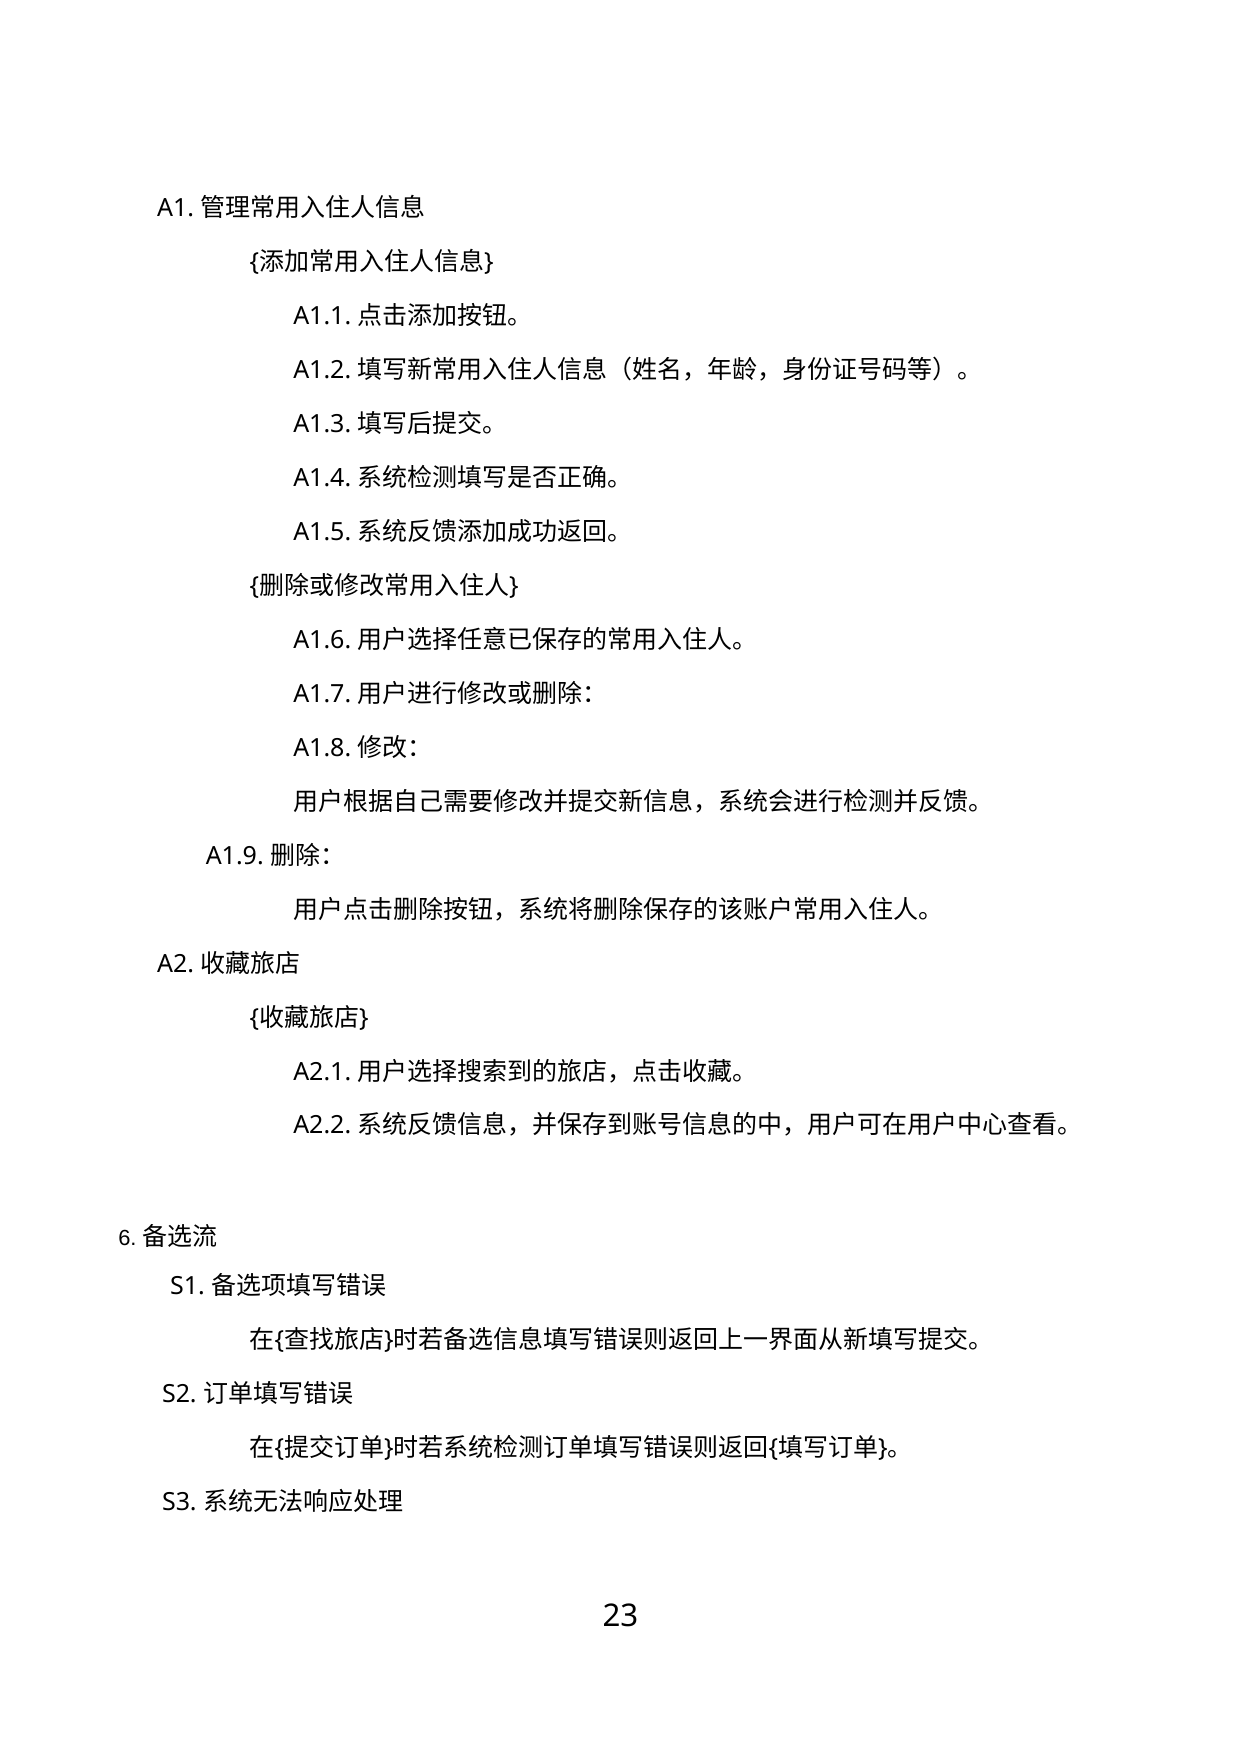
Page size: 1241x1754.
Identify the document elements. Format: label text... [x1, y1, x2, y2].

text A2.2. 系统反馈信息，并保存到账号信息的中，用户可在用户中心查看。 [118, 1105, 1122, 1141]
text 在{查找旅店}时若备选信息填写错误则返回上一界面从新填写提交。 [118, 1320, 1122, 1356]
text {添加常用入住人信息} [118, 242, 1122, 278]
text A2. 收藏旅店 [118, 943, 1122, 979]
text {删除或修改常用入住人} [118, 565, 1122, 602]
text A1.9. 删除： [118, 835, 1122, 871]
text A1.6. 用户选择任意已保存的常用入住人。 [118, 619, 1122, 656]
text S1. 备选项填写错误 [118, 1266, 1122, 1302]
text A1. 管理常用入住人信息 [118, 188, 1122, 224]
text A1.5. 系统反馈添加成功返回。 [118, 511, 1122, 548]
text 在{提交订单}时若系统检测订单填写错误则返回{填写订单}。 [118, 1428, 1122, 1464]
text A2.1. 用户选择搜索到的旅店，点击收藏。 [118, 1051, 1122, 1087]
text A1.1. 点击添加按钮。 [118, 296, 1122, 332]
text S2. 订单填写错误 [118, 1374, 1122, 1410]
text 用户根据自己需要修改并提交新信息，系统会进行检测并反馈。 [118, 781, 1122, 817]
text {收藏旅店} [118, 997, 1122, 1033]
text A1.3. 填写后提交。 [118, 403, 1122, 440]
text 用户点击删除按钮，系统将删除保存的该账户常用入住人。 [118, 889, 1122, 925]
text A1.2. 填写新常用入住人信息（姓名，年龄，身份证号码等）。 [118, 349, 1122, 386]
text A1.4. 系统检测填写是否正确。 [118, 457, 1122, 494]
text S3. 系统无法响应处理 [118, 1482, 1122, 1518]
subtitle 备选流 [118, 1216, 1122, 1253]
text A1.7. 用户进行修改或删除： [118, 673, 1122, 709]
text A1.8. 修改： [118, 727, 1122, 763]
